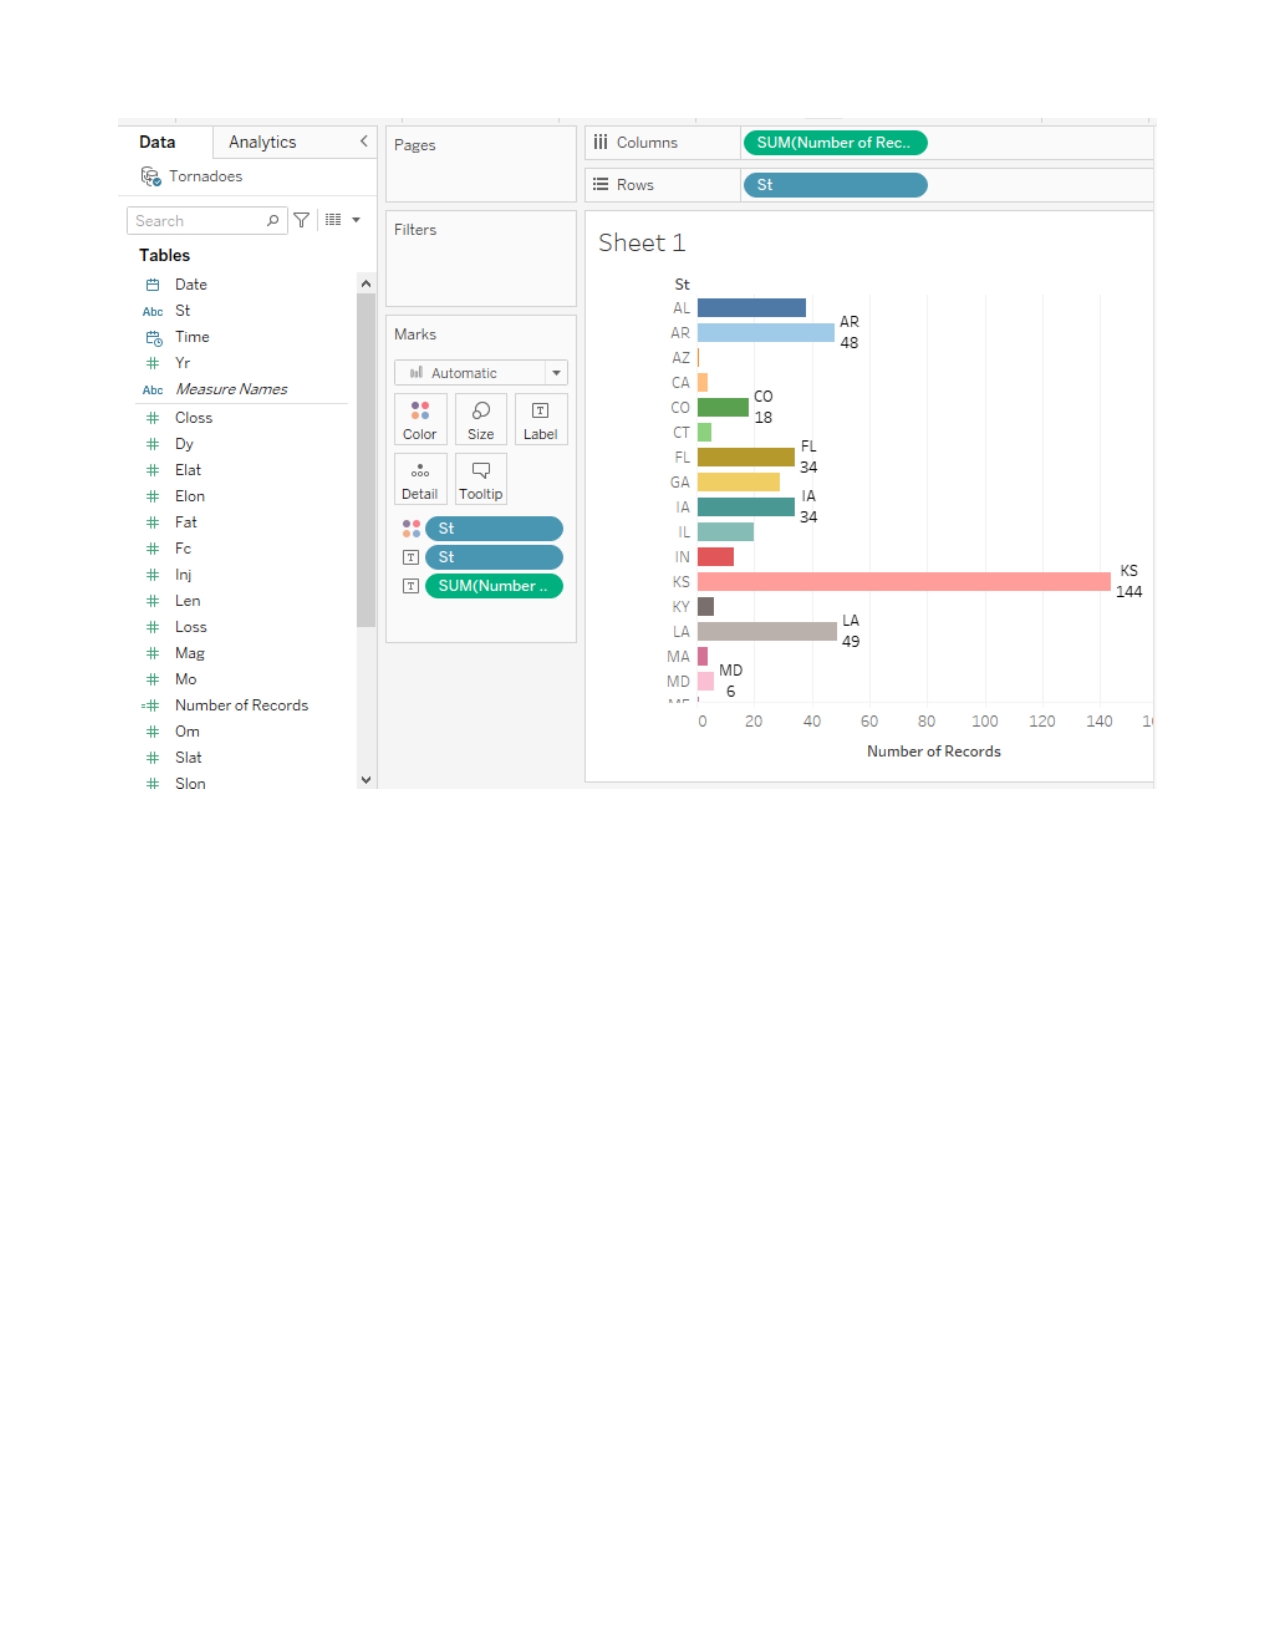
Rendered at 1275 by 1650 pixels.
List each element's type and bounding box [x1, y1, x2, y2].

picture [118, 118, 1157, 789]
